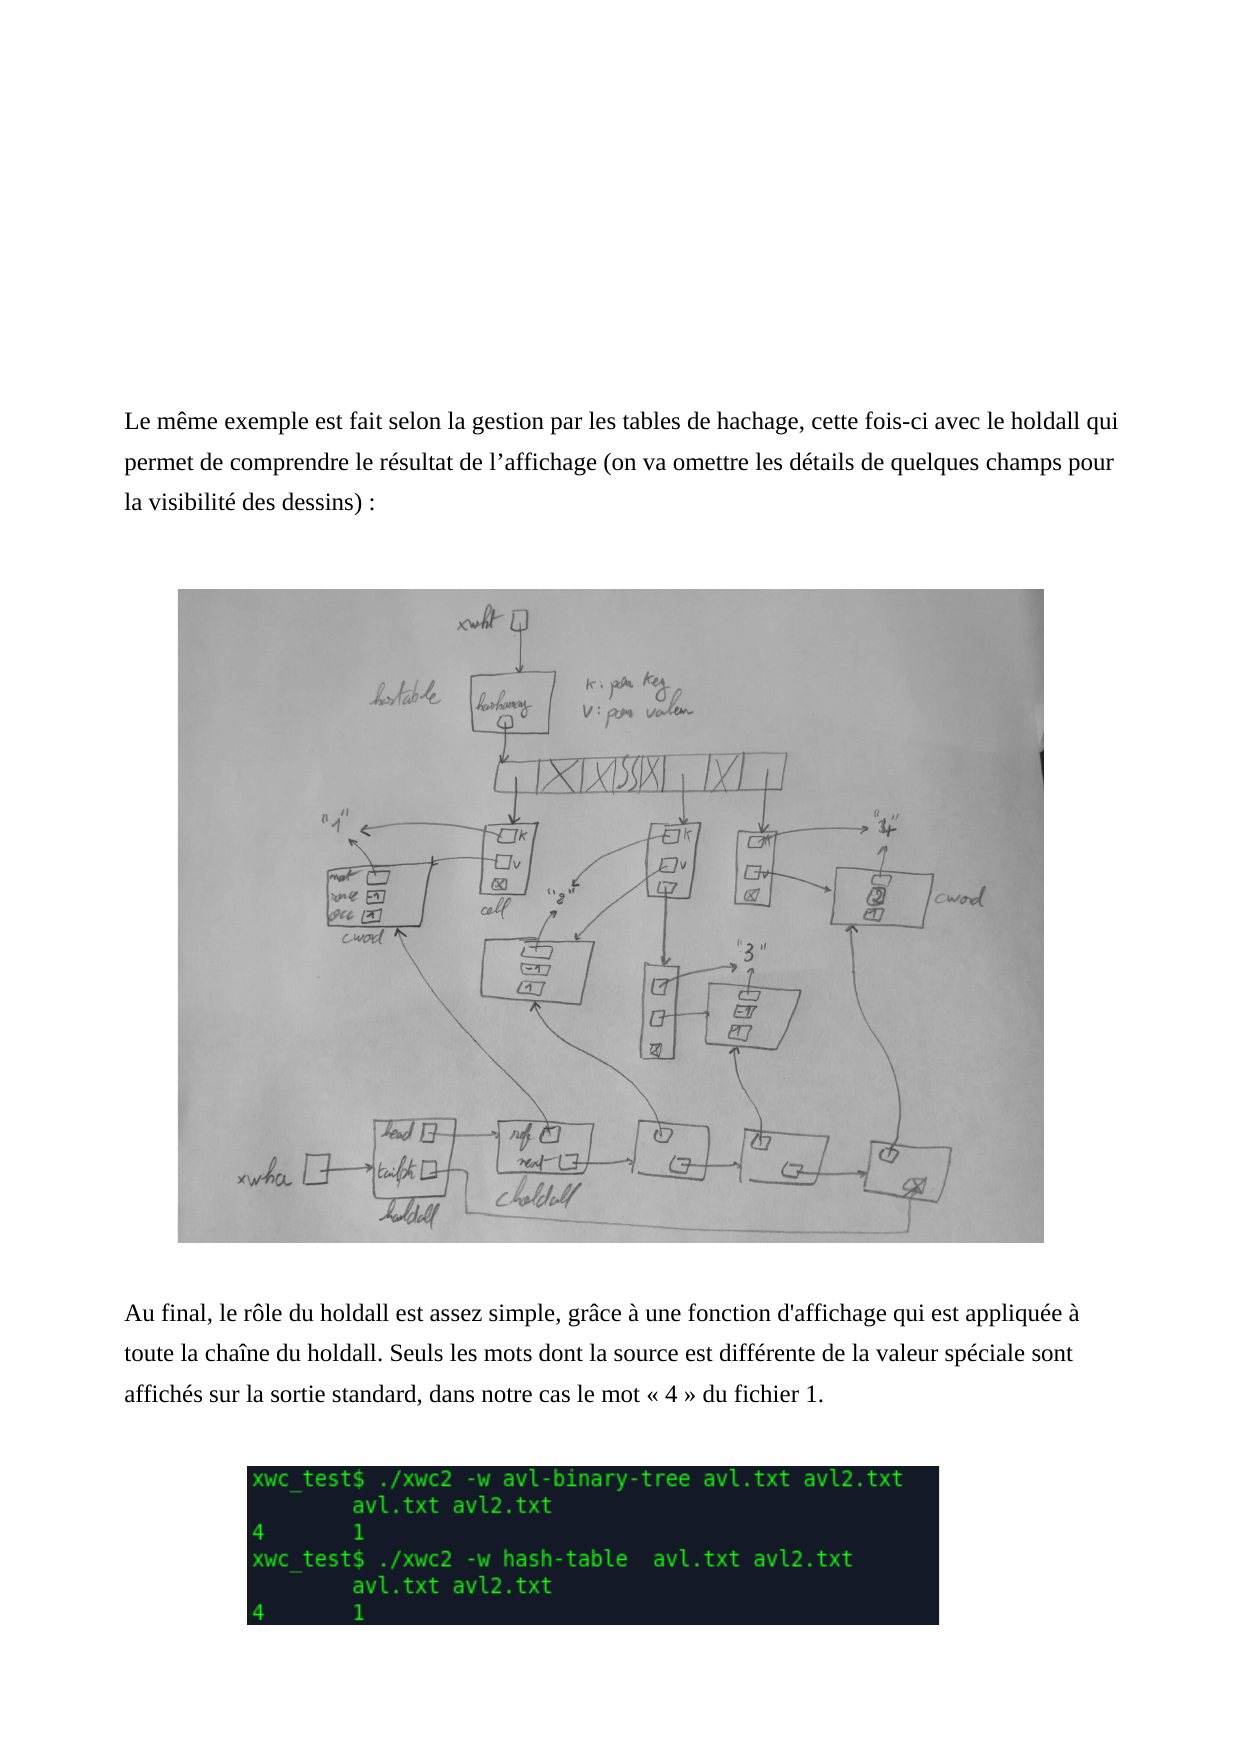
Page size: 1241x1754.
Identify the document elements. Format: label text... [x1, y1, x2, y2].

picture [247, 1466, 940, 1625]
text Au final, le rôle du holdall est assez simple, grâce à une fonction d'affichage qui est appliquée à toute la chaîne du holdall. Seuls les mots dont la source est différente de la valeur spéciale sont affichés sur la sortie standard, dans notre cas le mot « 4 » du fichier 1. [124, 1286, 1122, 1408]
text Le même exemple est fait selon la gestion par les tables de hachage, cette fois-ci avec le holdall qui permet de comprendre le résultat de l’affichage (on va omettre les détails de quelques champs pour la visibilité des dessins) : [124, 394, 1122, 516]
picture [177, 589, 1044, 1243]
